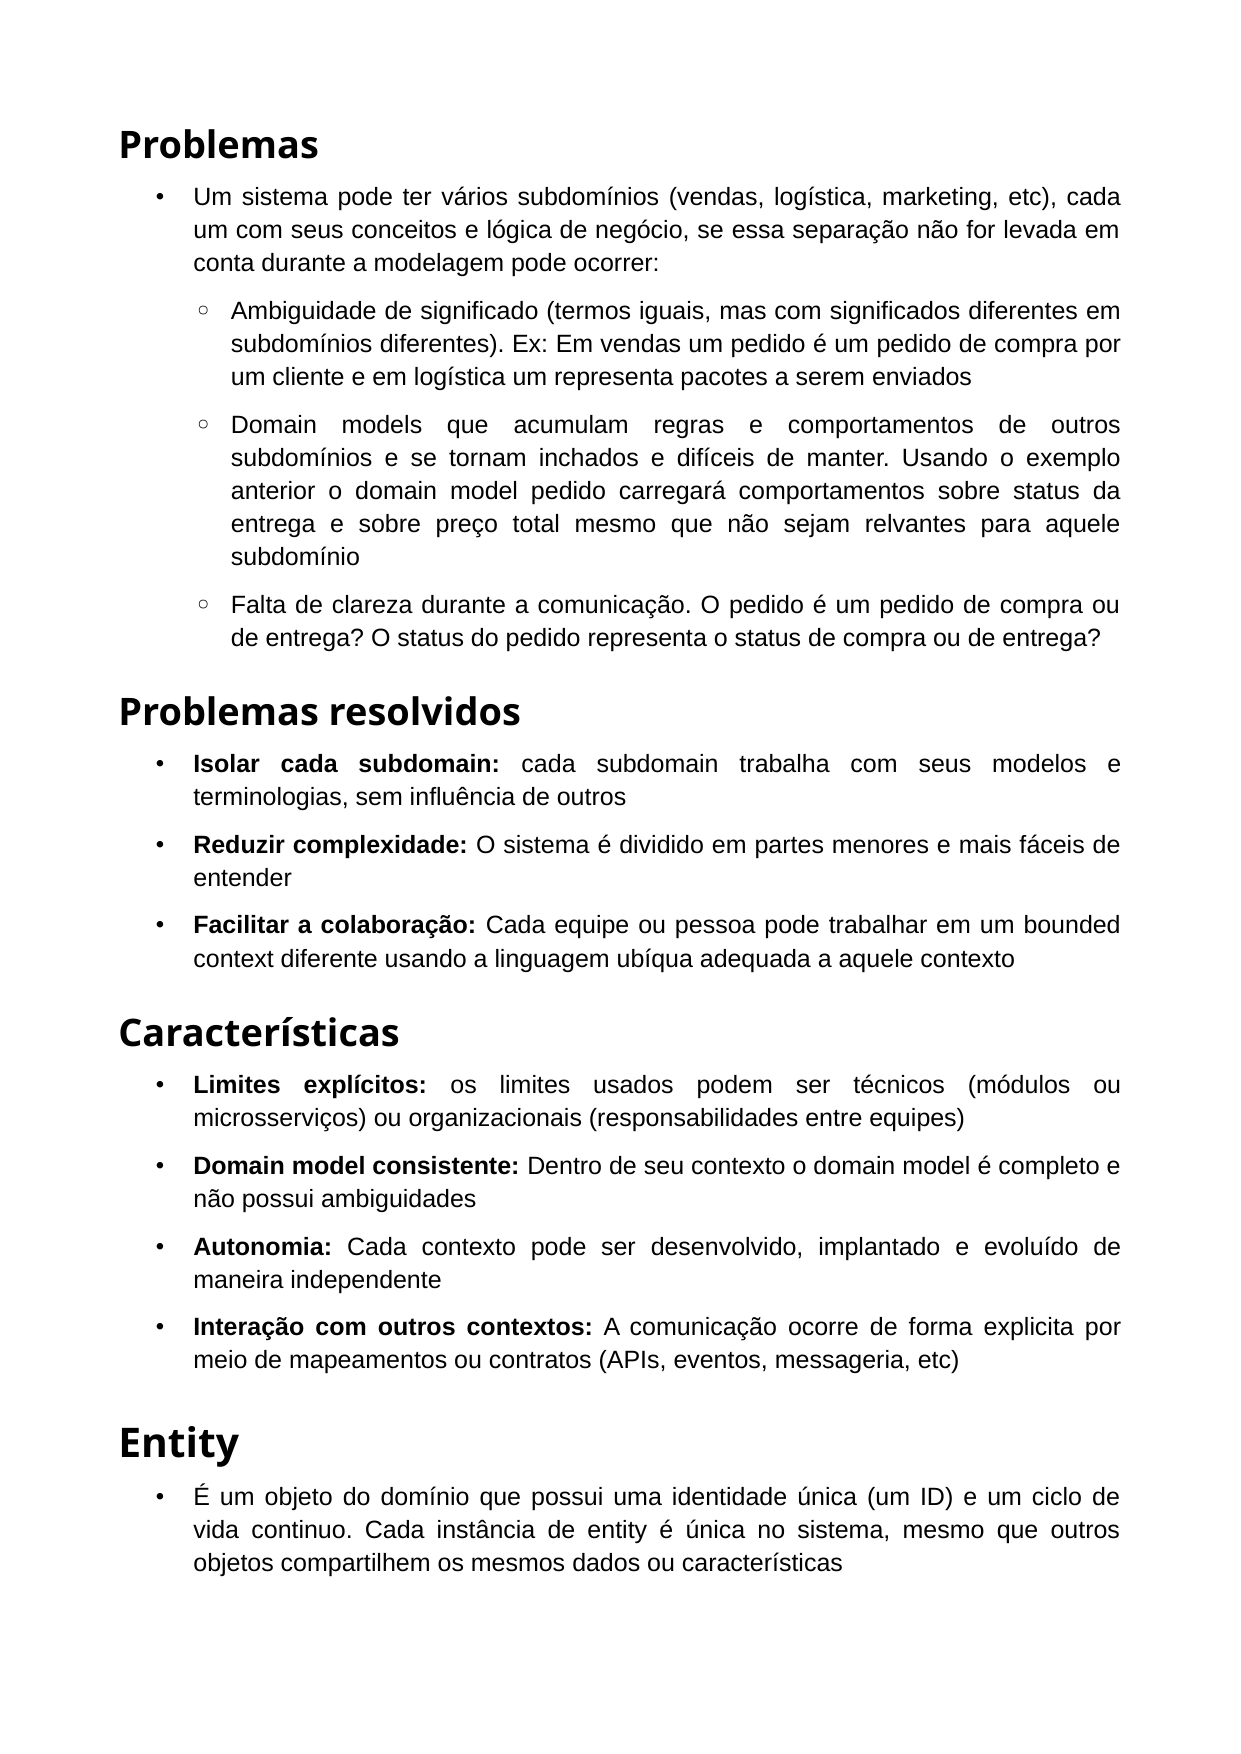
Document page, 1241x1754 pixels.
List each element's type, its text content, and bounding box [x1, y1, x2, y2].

subtitle Problemas resolvidos [118, 685, 1122, 737]
list Reduzir complexidade: O sistema é dividido em partes menores e mais fáceis de entender [156, 830, 1122, 892]
list Isolar cada subdomain: cada subdomain trabalha com seus modelos e terminologias, sem influência de outros [156, 749, 1122, 811]
subtitle Características [118, 1006, 1122, 1057]
list Um sistema pode ter vários subdomínios (vendas, logística, marketing, etc), cada um com seus conceitos e lógica de negócio, se essa separação não for levada em conta durante a modelagem pode ocorrer: [156, 182, 1122, 277]
list Domain model consistente: Dentro de seu contexto o domain model é completo e não possui ambiguidades [156, 1151, 1122, 1213]
subtitle Problemas [118, 118, 1122, 170]
list Ambiguidade de significado (termos iguais, mas com significados diferentes em subdomínios diferentes). Ex: Em vendas um pedido é um pedido de compra por um cliente e em logística um representa pacotes a serem enviados [193, 296, 1122, 391]
list Autonomia: Cada contexto pode ser desenvolvido, implantado e evoluído de maneira independente [156, 1231, 1122, 1293]
list Falta de clareza durante a comunicação. O pedido é um pedido de compra ou de entrega? O status do pedido representa o status de compra ou de entrega? [193, 589, 1122, 651]
list Limites explícitos: os limites usados podem ser técnicos (módulos ou microsserviços) ou organizacionais (responsabilidades entre equipes) [156, 1070, 1122, 1132]
list Domain models que acumulam regras e comportamentos de outros subdomínios e se tornam inchados e difíceis de manter. Usando o exemplo anterior o domain model pedido carregará comportamentos sobre status da entrega e sobre preço total mesmo que não sejam relvantes para aquele subdomínio [193, 410, 1122, 571]
list Interação com outros contextos: A comunicação ocorre de forma explicita por meio de mapeamentos ou contratos (APIs, eventos, messageria, etc) [156, 1312, 1122, 1374]
subtitle Entity [118, 1414, 1122, 1469]
list É um objeto do domínio que possui uma identidade única (um ID) e um ciclo de vida continuo. Cada instância de entity é única no sistema, mesmo que outros objetos compartilhem os mesmos dados ou características [156, 1482, 1122, 1577]
list Facilitar a colaboração: Cada equipe ou pessoa pode trabalhar em um bounded context diferente usando a linguagem ubíqua adequada a aquele contexto [156, 911, 1122, 972]
